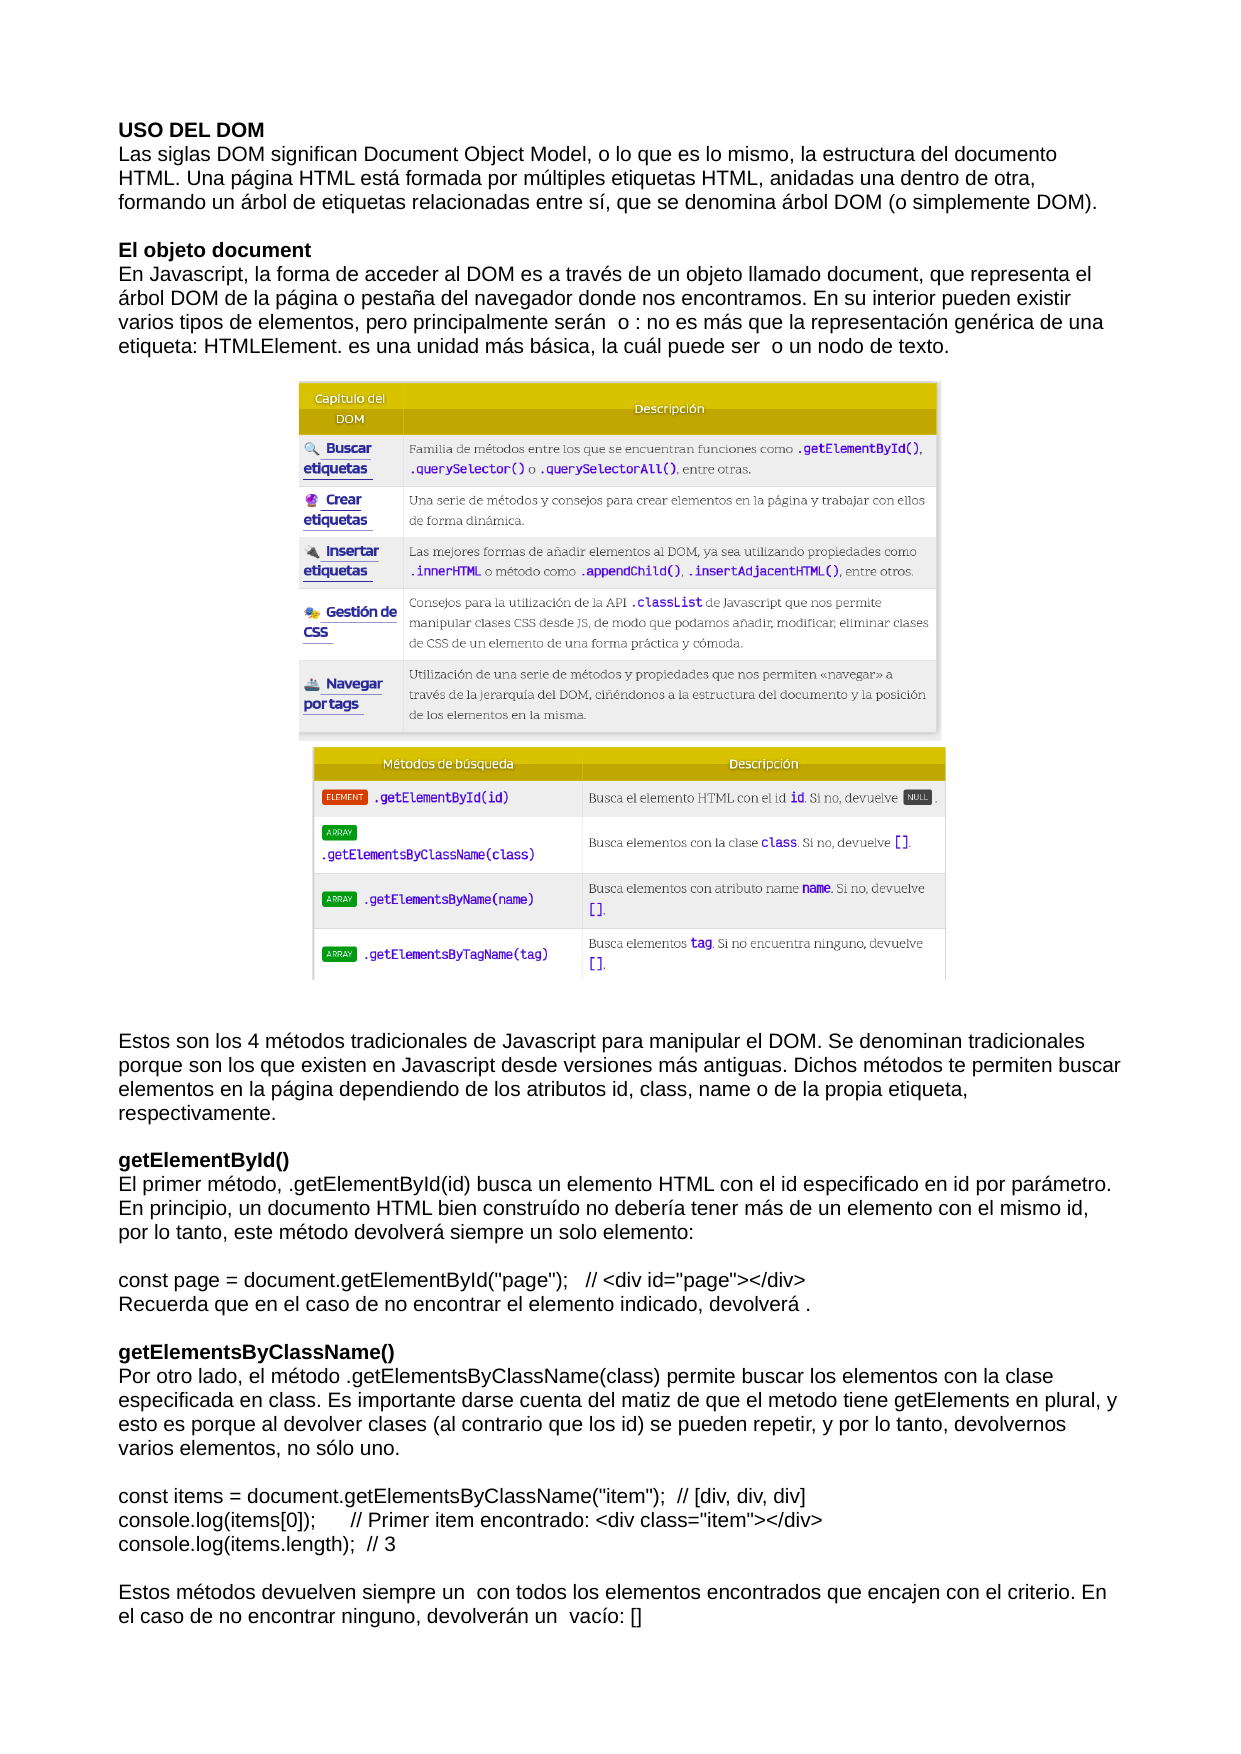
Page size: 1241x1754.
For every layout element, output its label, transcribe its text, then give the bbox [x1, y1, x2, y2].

text const items = document.getElementsByClassName("item"); // [div, div, div] [118, 1484, 1122, 1508]
text console.log(items[0]); // Primer item encontrado: <div class="item"></div> [118, 1508, 1122, 1532]
text Por otro lado, el método .getElementsByClassName(class) permite buscar los elementos con la clase especificada en class. Es importante darse cuenta del matiz de que el metodo tiene getElements en plural, y esto es porque al devolver clases (al contrario que los id) se pueden repetir, y por lo tanto, devolvernos varios elementos, no sólo uno. [118, 1364, 1122, 1460]
picture [312, 747, 946, 980]
picture [298, 381, 942, 741]
text getElementsByClassName() [118, 1340, 1122, 1364]
text Estos métodos devuelven siempre un con todos los elementos encontrados que encajen con el criterio. En el caso de no encontrar ninguno, devolverán un vacío: [] [118, 1579, 1122, 1627]
text Las siglas DOM significan Document Object Model, o lo que es lo mismo, la estructura del documento HTML. Una página HTML está formada por múltiples etiquetas HTML, anidadas una dentro de otra, formando un árbol de etiquetas relacionadas entre sí, que se denomina árbol DOM (o simplemente DOM). [118, 142, 1122, 214]
text El primer método, .getElementById(id) busca un elemento HTML con el id especificado en id por parámetro. En principio, un documento HTML bien construído no debería tener más de un elemento con el mismo id, por lo tanto, este método devolverá siempre un solo elemento: [118, 1172, 1122, 1244]
text console.log(items.length); // 3 [118, 1532, 1122, 1556]
text getElementById() [118, 1148, 1122, 1172]
text Recuerda que en el caso de no encontrar el elemento indicado, devolverá . [118, 1292, 1122, 1316]
text Estos son los 4 métodos tradicionales de Javascript para manipular el DOM. Se denominan tradicionales porque son los que existen en Javascript desde versiones más antiguas. Dichos métodos te permiten buscar elementos en la página dependiendo de los atributos id, class, name o de la propia etiqueta, respectivamente. [118, 1028, 1122, 1124]
text El objeto document [118, 238, 1122, 262]
text En Javascript, la forma de acceder al DOM es a través de un objeto llamado document, que representa el árbol DOM de la página o pestaña del navegador donde nos encontramos. En su interior pueden existir varios tipos de elementos, pero principalmente serán o : no es más que la representación genérica de una etiqueta: HTMLElement. es una unidad más básica, la cuál puede ser o un nodo de texto. [118, 262, 1122, 358]
text const page = document.getElementById("page"); // <div id="page"></div> [118, 1268, 1122, 1292]
text USO DEL DOM [118, 118, 1122, 142]
